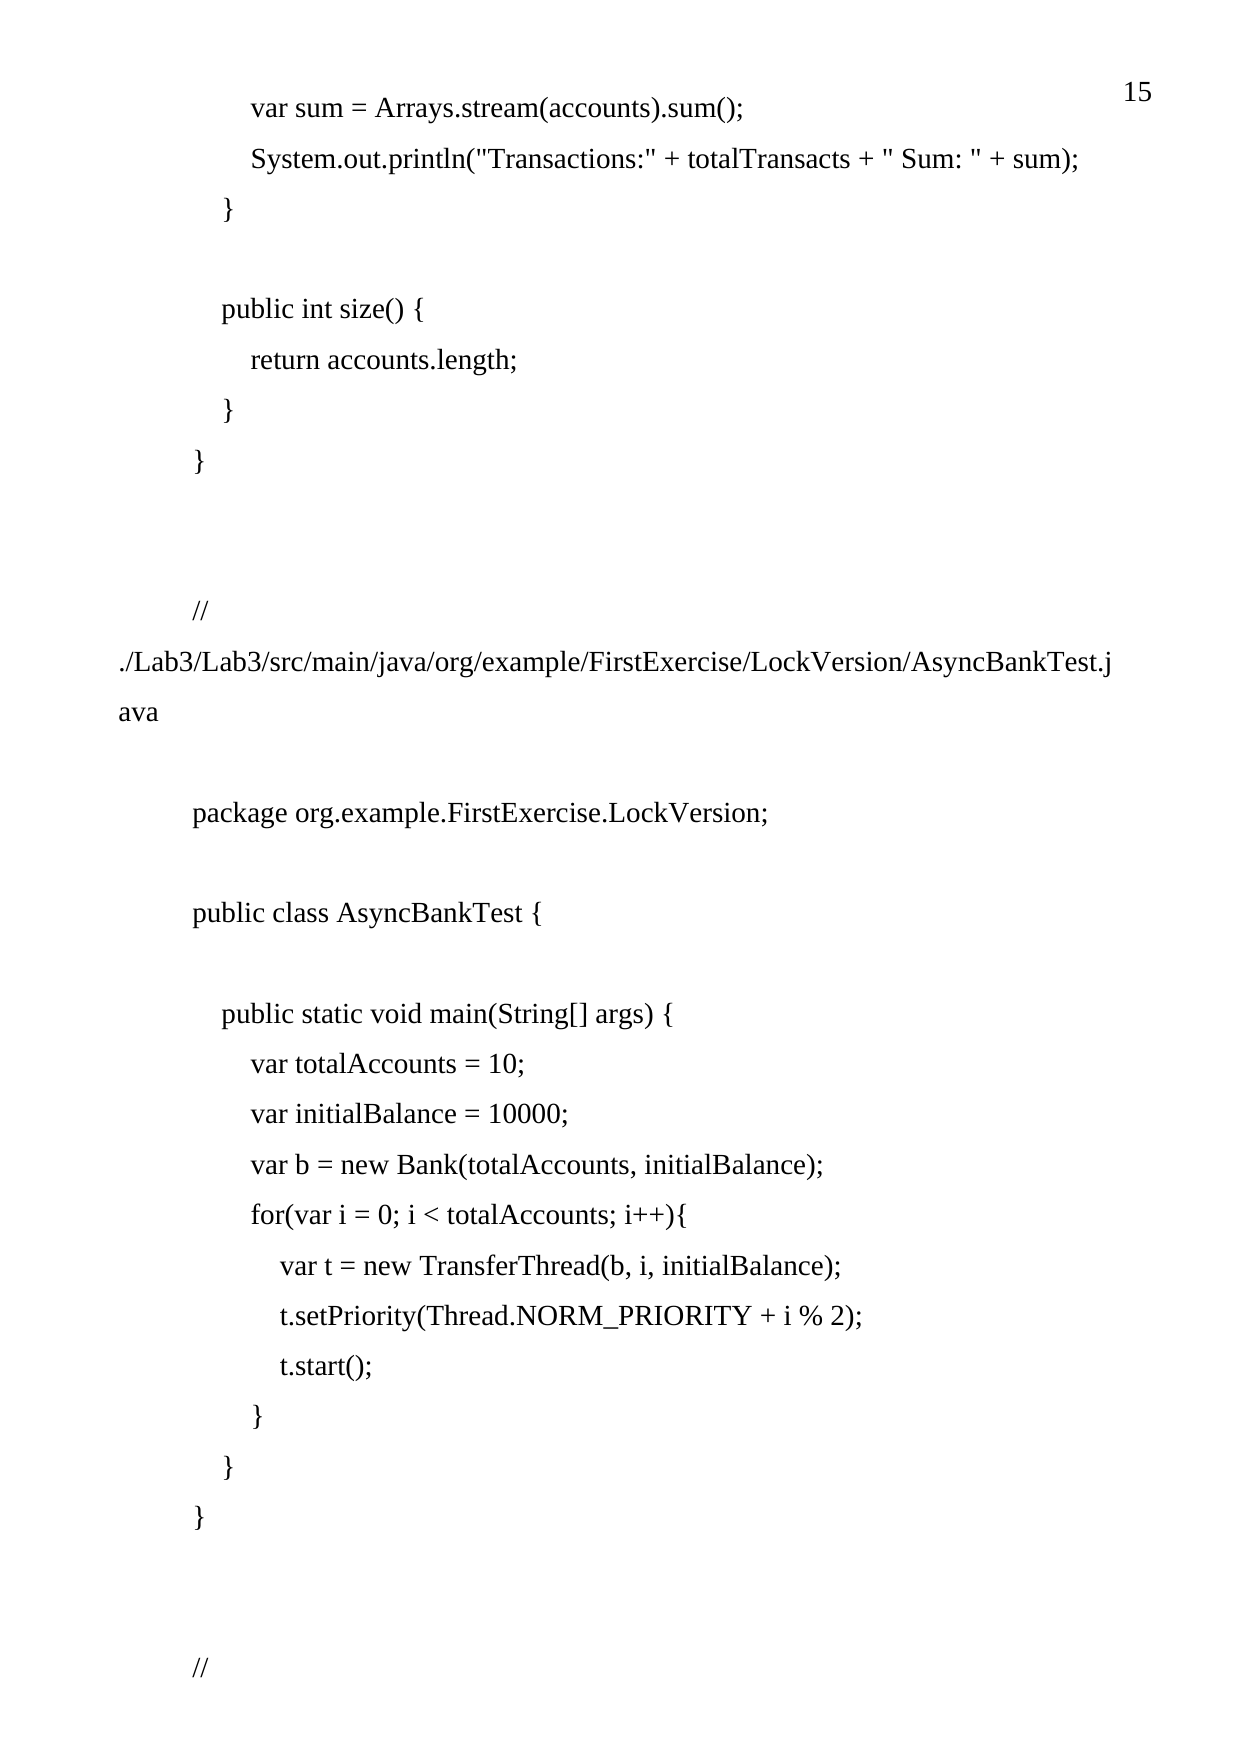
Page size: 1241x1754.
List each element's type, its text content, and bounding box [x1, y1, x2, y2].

text for(var i = 0; i < totalAccounts; i++){ [118, 1197, 1122, 1231]
text package org.example.FirstExercise.LockVersion; [118, 795, 1122, 828]
text var sum = Arrays.stream(accounts).sum(); [118, 90, 1122, 124]
text public int size() { [118, 292, 1122, 325]
text } [118, 1449, 1122, 1482]
text } [118, 1499, 1122, 1533]
text var initialBalance = 10000; [118, 1097, 1122, 1130]
text public static void main(String[] args) { [118, 996, 1122, 1029]
text t.start(); [118, 1348, 1122, 1382]
text var b = new Bank(totalAccounts, initialBalance); [118, 1147, 1122, 1181]
text // ./Lab3/Lab3/src/main/java/org/example/FirstExercise/LockVersion/AsyncBankTest.java [118, 593, 1122, 728]
text } [118, 392, 1122, 426]
text } [118, 191, 1122, 224]
text // [118, 1650, 1122, 1684]
text t.setPriority(Thread.NORM_PRIORITY + i % 2); [118, 1298, 1122, 1331]
text var totalAccounts = 10; [118, 1046, 1122, 1080]
text } [118, 1398, 1122, 1432]
text public class AsyncBankTest { [118, 895, 1122, 929]
text } [118, 443, 1122, 476]
text var t = new TransferThread(b, i, initialBalance); [118, 1248, 1122, 1281]
text return accounts.length; [118, 342, 1122, 376]
text System.out.println("Transactions:" + totalTransacts + " Sum: " + sum); [118, 141, 1122, 174]
